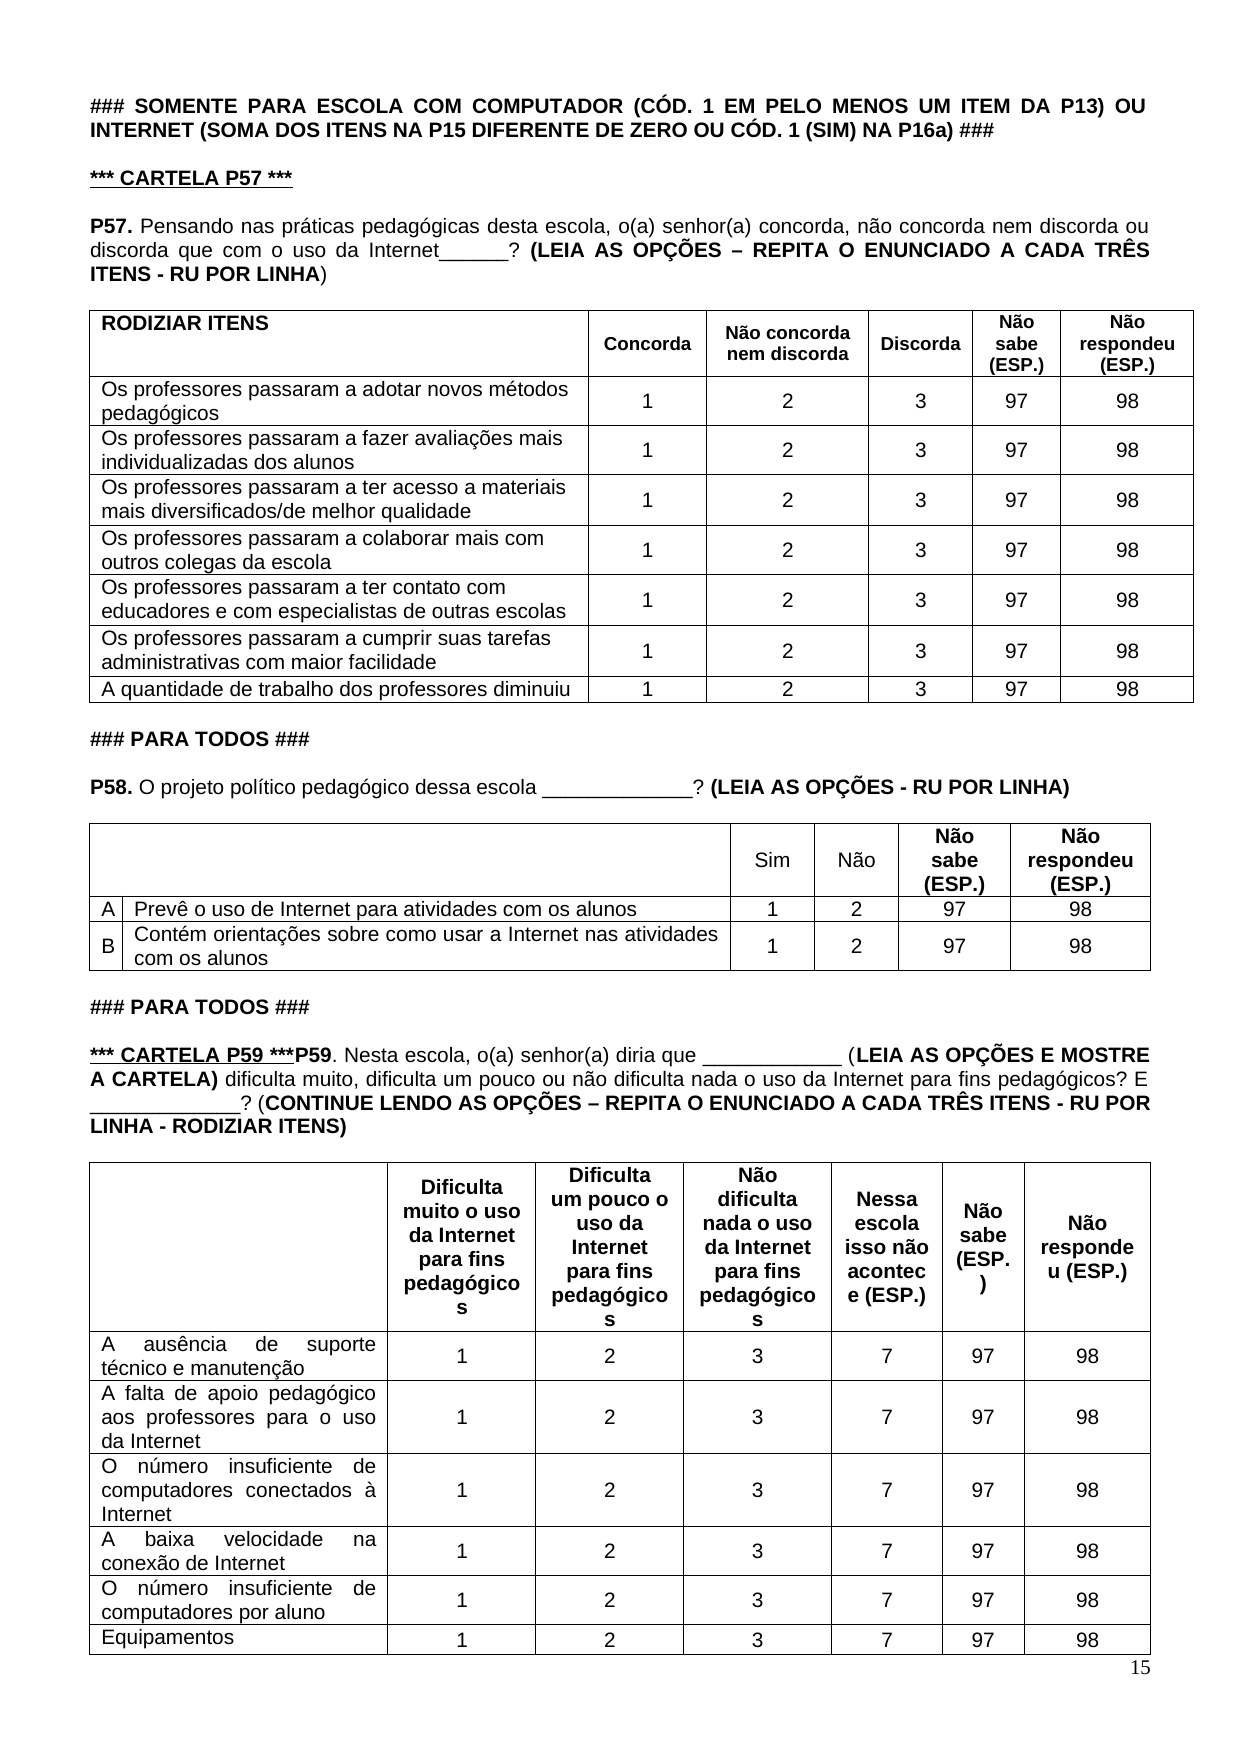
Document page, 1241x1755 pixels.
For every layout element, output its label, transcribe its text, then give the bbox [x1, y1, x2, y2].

text ### PARA TODOS ### [90, 727, 1151, 751]
table_cell 97 [899, 922, 1010, 969]
table_cell 1 [589, 575, 706, 624]
table_cell 7 [832, 1527, 942, 1575]
table_cell 97 [973, 475, 1060, 525]
table_cell 7 [832, 1454, 942, 1526]
table_cell 98 [1011, 922, 1150, 969]
table_cell 98 [1061, 377, 1193, 424]
table_cell 1 [731, 897, 814, 921]
table_cell 2 [707, 575, 868, 624]
table_cell 2 [707, 475, 868, 525]
table_header Sim [731, 824, 814, 896]
table_header RODIZIAR ITENS [90, 311, 588, 376]
table_header Não sabe (ESP.) [943, 1163, 1024, 1331]
table_cell 2 [815, 897, 898, 921]
table_header Não concorda nem discorda [707, 311, 868, 376]
table_cell 97 [943, 1454, 1024, 1526]
table_cell 97 [943, 1527, 1024, 1575]
table_cell 97 [943, 1576, 1024, 1624]
table_header [90, 1163, 387, 1331]
text P58. O projeto político pedagógico dessa escola _____________? (LEIA AS OPÇÕES - RU POR LINHA) [90, 774, 1151, 799]
table_cell 98 [1061, 677, 1193, 702]
table_cell A [90, 897, 122, 921]
table_cell 2 [707, 626, 868, 676]
table_cell 1 [388, 1527, 535, 1575]
table_cell B [90, 922, 122, 969]
table_cell 98 [1061, 575, 1193, 624]
table_cell Os professores passaram a adotar novos métodos pedagógicos [90, 377, 588, 424]
table_cell 3 [684, 1381, 831, 1453]
table_header Não respondeu (ESP.) [1025, 1163, 1150, 1331]
table_cell 1 [589, 475, 706, 525]
table_cell 3 [869, 475, 972, 525]
table_cell 1 [589, 526, 706, 574]
table_cell Os professores passaram a fazer avaliações mais individualizadas dos alunos [90, 426, 588, 473]
table_header Dificulta muito o uso da Internet para fins pedagógicos [388, 1163, 535, 1331]
table_cell 2 [536, 1576, 683, 1624]
table_cell 2 [707, 426, 868, 473]
table_header Não [815, 824, 898, 896]
table_cell 1 [589, 626, 706, 676]
table_cell 3 [684, 1527, 831, 1575]
table_cell 98 [1061, 626, 1193, 676]
text *** CARTELA P57 *** [90, 166, 1151, 190]
table_cell 98 [1025, 1454, 1150, 1526]
table_cell 98 [1061, 475, 1193, 525]
table_cell A ausência de suporte técnico e manutenção [90, 1332, 387, 1380]
table_cell 98 [1025, 1576, 1150, 1624]
table_cell Os professores passaram a ter contato com educadores e com especialistas de outras escolas [90, 575, 588, 624]
table_header Não respondeu (ESP.) [1011, 824, 1150, 896]
table_cell 3 [869, 626, 972, 676]
table_cell 3 [684, 1454, 831, 1526]
text ### PARA TODOS ### [90, 994, 1151, 1018]
table_cell 97 [943, 1381, 1024, 1453]
table_cell 2 [536, 1454, 683, 1526]
table_cell 98 [1061, 526, 1193, 574]
table_cell 7 [832, 1625, 942, 1654]
table_cell 3 [684, 1576, 831, 1624]
table_cell 7 [832, 1381, 942, 1453]
table_cell 97 [973, 426, 1060, 473]
table_cell 1 [589, 677, 706, 702]
table_cell 98 [1025, 1527, 1150, 1575]
table_cell 97 [943, 1625, 1024, 1654]
table_header [90, 824, 730, 896]
table_cell 1 [388, 1332, 535, 1380]
table_cell 1 [388, 1625, 535, 1654]
text ### SOMENTE PARA ESCOLA COM COMPUTADOR (CÓD. 1 EM PELO MENOS UM ITEM DA P13) OU INTERNET (SOMA DOS ITENS NA P15 DIFERENTE DE ZERO OU CÓD. 1 (SIM) NA P16a) ### [90, 94, 1151, 142]
table_cell 1 [388, 1576, 535, 1624]
table_cell 3 [684, 1625, 831, 1654]
table_cell 3 [869, 426, 972, 473]
table_cell Equipamentos [90, 1625, 387, 1654]
table_cell 97 [973, 526, 1060, 574]
table_cell 98 [1061, 426, 1193, 473]
table_cell O número insuficiente de computadores por aluno [90, 1576, 387, 1624]
table_cell Contém orientações sobre como usar a Internet nas atividades com os alunos [123, 922, 730, 969]
table_cell A quantidade de trabalho dos professores diminuiu [90, 677, 588, 702]
table_cell 98 [1025, 1332, 1150, 1380]
table_cell 98 [1011, 897, 1150, 921]
table_header Não dificulta nada o uso da Internet para fins pedagógicos [684, 1163, 831, 1331]
table_cell A falta de apoio pedagógico aos professores para o uso da Internet [90, 1381, 387, 1453]
table_cell 1 [388, 1454, 535, 1526]
table_cell 2 [536, 1527, 683, 1575]
table_header Nessa escola isso não acontece (ESP.) [832, 1163, 942, 1331]
table_cell 2 [707, 526, 868, 574]
table_cell 3 [869, 377, 972, 424]
table_cell 97 [973, 677, 1060, 702]
table_header Discorda [869, 311, 972, 376]
table_header Não sabe (ESP.) [899, 824, 1010, 896]
table_cell 3 [869, 575, 972, 624]
text *** CARTELA P59 ***P59. Nesta escola, o(a) senhor(a) diria que ____________ (LEIA AS OPÇÕES E MOSTRE A CARTELA) dificulta muito, dificulta um pouco ou não dificulta nada o uso da Internet para fins pedagógicos? E _____________? (CONTINUE LENDO AS OPÇÕES – REPITA O ENUNCIADO A CADA TRÊS ITENS - RU POR LINHA - RODIZIAR ITENS) [90, 1042, 1151, 1138]
table_cell 97 [973, 377, 1060, 424]
table_header Não respondeu (ESP.) [1061, 311, 1193, 376]
table_cell 7 [832, 1576, 942, 1624]
table_cell 97 [973, 626, 1060, 676]
table_cell 2 [707, 677, 868, 702]
table_cell O número insuficiente de computadores conectados à Internet [90, 1454, 387, 1526]
table_cell 2 [536, 1381, 683, 1453]
table_cell 2 [815, 922, 898, 969]
table_header Não sabe (ESP.) [973, 311, 1060, 376]
table_cell 2 [536, 1625, 683, 1654]
table_cell 7 [832, 1332, 942, 1380]
table_header Concorda [589, 311, 706, 376]
table_cell 97 [973, 575, 1060, 624]
table_cell 97 [899, 897, 1010, 921]
table_cell Os professores passaram a ter acesso a materiais mais diversificados/de melhor qualidade [90, 475, 588, 525]
text P57. Pensando nas práticas pedagógicas desta escola, o(a) senhor(a) concorda, não concorda nem discorda ou discorda que com o uso da Internet______? (LEIA AS OPÇÕES – REPITA O ENUNCIADO A CADA TRÊS ITENS - RU POR LINHA) [90, 214, 1151, 286]
table_cell 2 [536, 1332, 683, 1380]
table_cell 98 [1025, 1625, 1150, 1654]
table_cell 2 [707, 377, 868, 424]
table_cell 1 [589, 426, 706, 473]
table_cell Prevê o uso de Internet para atividades com os alunos [123, 897, 730, 921]
table_cell Os professores passaram a cumprir suas tarefas administrativas com maior facilidade [90, 626, 588, 676]
table_cell 1 [589, 377, 706, 424]
table_cell 1 [388, 1381, 535, 1453]
table_cell 3 [869, 526, 972, 574]
table_cell A baixa velocidade na conexão de Internet [90, 1527, 387, 1575]
table_header Dificulta um pouco o uso da Internet para fins pedagógicos [536, 1163, 683, 1331]
table_cell 97 [943, 1332, 1024, 1380]
table_cell 3 [684, 1332, 831, 1380]
table_cell 1 [731, 922, 814, 969]
table_cell 98 [1025, 1381, 1150, 1453]
table_cell 3 [869, 677, 972, 702]
table_cell Os professores passaram a colaborar mais com outros colegas da escola [90, 526, 588, 574]
